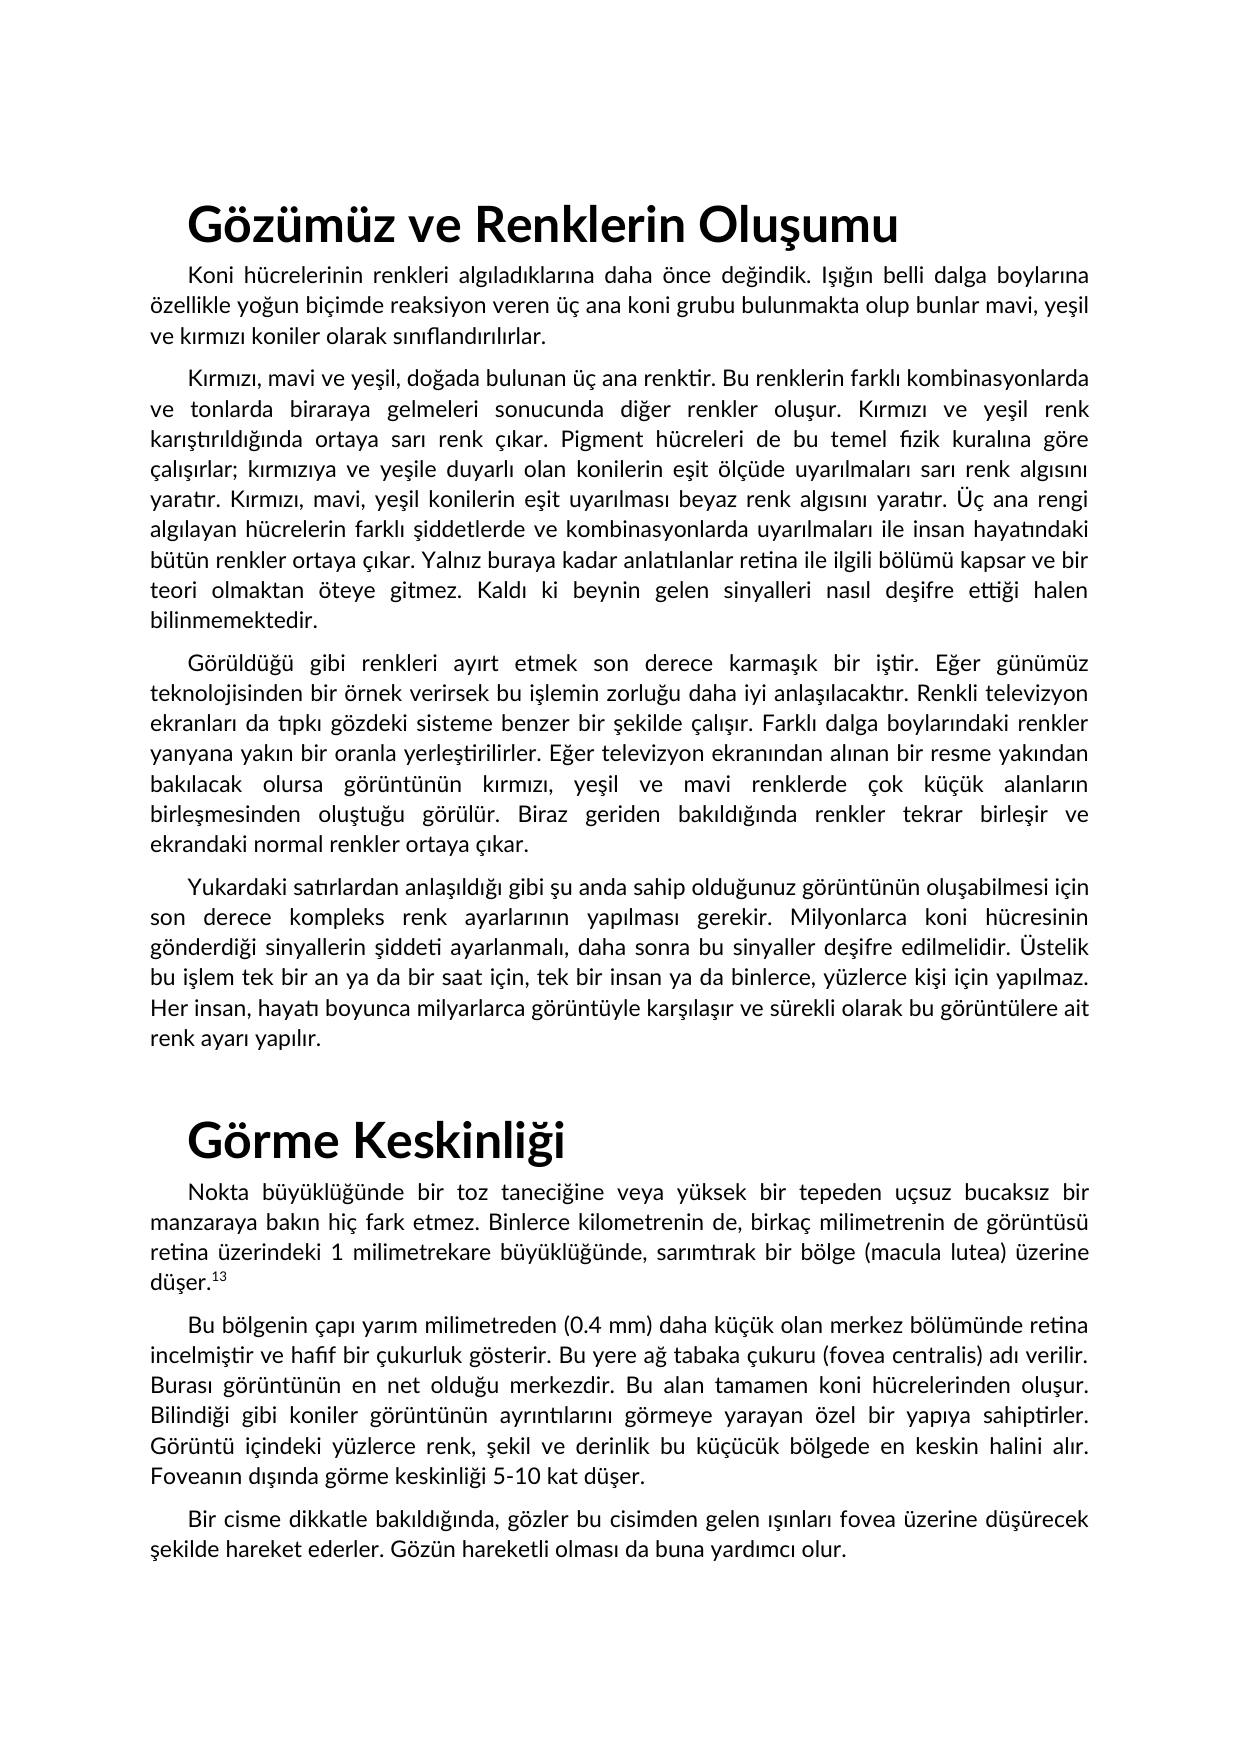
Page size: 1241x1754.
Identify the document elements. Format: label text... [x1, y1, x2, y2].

text Görüldüğü gibi renkleri ayırt etmek son derece karmaşık bir iştir. Eğer günümüz teknolojisinden bir örnek verirsek bu işlemin zorluğu daha iyi anlaşılacaktır. Renkli televizyon ekranları da tıpkı gözdeki sisteme benzer bir şekilde çalışır. Farklı dalga boylarındaki renkler yanyana yakın bir oranla yerleştirilirler. Eğer televizyon ekranından alınan bir resme yakından bakılacak olursa görüntünün kırmızı, yeşil ve mavi renklerde çok küçük alanların birleşmesinden oluştuğu görülür. Biraz geriden bakıldığında renkler tekrar birleşir ve ekrandaki normal renkler ortaya çıkar. [150, 648, 1090, 857]
text Bir cisme dikkatle bakıldığında, gözler bu cisimden gelen ışınları fovea üzerine düşürecek şekilde hareket ederler. Gözün hareketli olması da buna yardımcı olur. [150, 1504, 1090, 1562]
text Koni hücrelerinin renkleri algıladıklarına daha önce değindik. Işığın belli dalga boylarına özellikle yoğun biçimde reaksiyon veren üç ana koni grubu bulunmakta olup bunlar mavi, yeşil ve kırmızı koniler olarak sınıflandırılırlar. [150, 261, 1090, 349]
text Nokta büyüklüğünde bir toz taneciğine veya yüksek bir tepeden uçsuz bucaksız bir manzaraya bakın hiç fark etmez. Binlerce kilometrenin de, birkaç milimetrenin de görüntüsü retina üzerindeki 1 milimetrekare büyüklüğünde, sarımtırak bir bölge (macula lutea) üzerine düşer.13 [150, 1177, 1090, 1295]
text Yukardaki satırlardan anlaşıldığı gibi şu anda sahip olduğunuz görüntünün oluşabilmesi için son derece kompleks renk ayarlarının yapılması gerekir. Milyonlarca koni hücresinin gönderdiği sinyallerin şiddeti ayarlanmalı, daha sonra bu sinyaller deşifre edilmelidir. Üstelik bu işlem tek bir an ya da bir saat için, tek bir insan ya da binlerce, yüzlerce kişi için yapılmaz. Her insan, hayatı boyunca milyarlarca görüntüyle karşılaşır ve sürekli olarak bu görüntülere ait renk ayarı yapılır. [150, 872, 1090, 1051]
subtitle Gözümüz ve Renklerin Oluşumu [187, 193, 1090, 253]
subtitle Görme Keskinliği [187, 1109, 1090, 1169]
text Bu bölgenin çapı yarım milimetreden (0.4 mm) daha küçük olan merkez bölümünde retina incelmiştir ve hafif bir çukurluk gösterir. Bu yere ağ tabaka çukuru (fovea centralis) adı verilir. Burası görüntünün en net olduğu merkezdir. Bu alan tamamen koni hücrelerinden oluşur. Bilindiği gibi koniler görüntünün ayrıntılarını görmeye yarayan özel bir yapıya sahiptirler. Görüntü içindeki yüzlerce renk, şekil ve derinlik bu küçücük bölgede en keskin halini alır. Foveanın dışında görme keskinliği 5-10 kat düşer. [150, 1311, 1090, 1489]
text Kırmızı, mavi ve yeşil, doğada bulunan üç ana renktir. Bu renklerin farklı kombinasyonlarda ve tonlarda biraraya gelmeleri sonucunda diğer renkler oluşur. Kırmızı ve yeşil renk karıştırıldığında ortaya sarı renk çıkar. Pigment hücreleri de bu temel fizik kuralına göre çalışırlar; kırmızıya ve yeşile duyarlı olan konilerin eşit ölçüde uyarılmaları sarı renk algısını yaratır. Kırmızı, mavi, yeşil konilerin eşit uyarılması beyaz renk algısını yaratır. Üç ana rengi algılayan hücrelerin farklı şiddetlerde ve kombinasyonlarda uyarılmaları ile insan hayatındaki bütün renkler ortaya çıkar. Yalnız buraya kadar anlatılanlar retina ile ilgili bölümü kapsar ve bir teori olmaktan öteye gitmez. Kaldı ki beynin gelen sinyalleri nasıl deşifre ettiği halen bilinmemektedir. [150, 364, 1090, 633]
